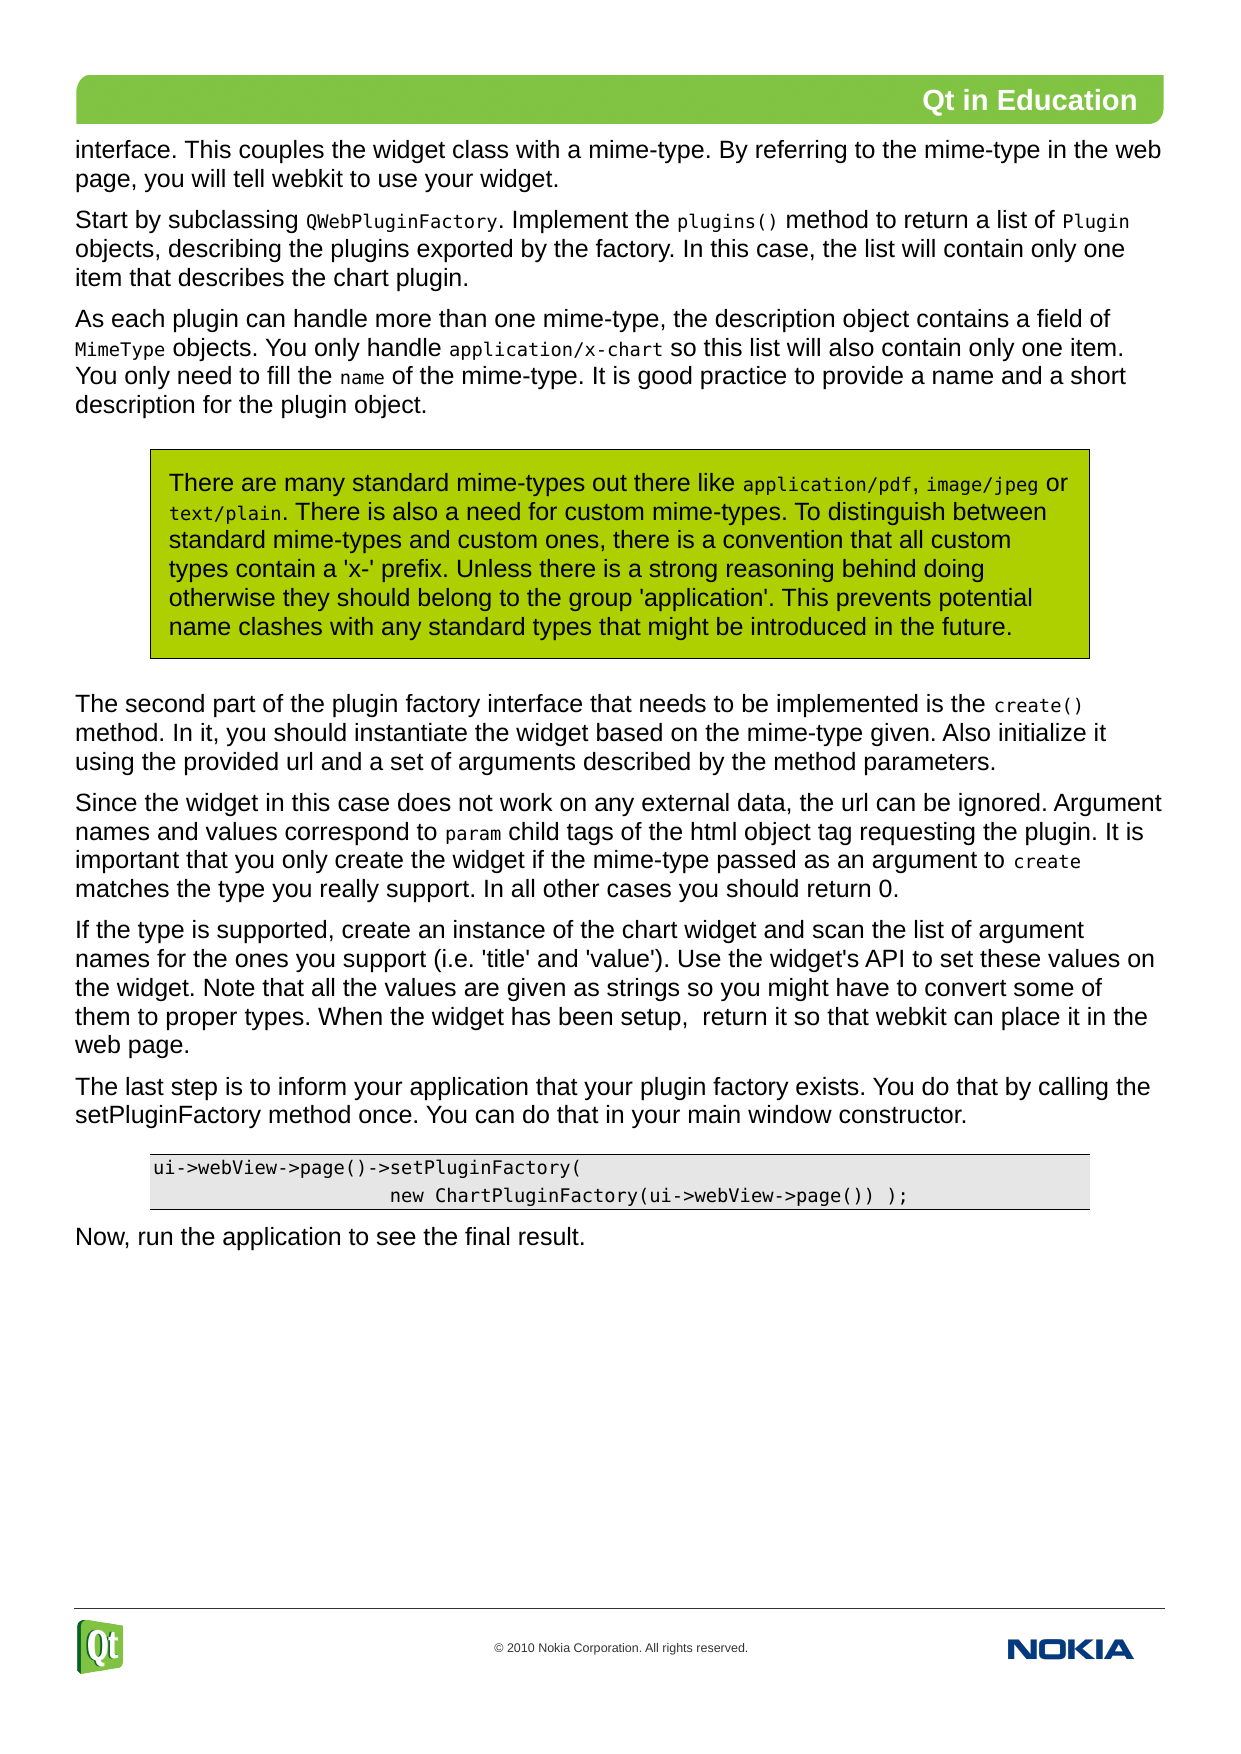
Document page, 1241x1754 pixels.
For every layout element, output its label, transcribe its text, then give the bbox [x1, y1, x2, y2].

text interface. This couples the widget class with a mime-type. By referring to the mime-type in the web page, you will tell webkit to use your widget. [75, 135, 1165, 192]
picture [73, 1615, 127, 1679]
text There are many standard mime-types out there like application/pdf, image/jpeg or text/plain. There is also a need for custom mime-types. To distinguish between standard mime-types and custom ones, there is a convention that all custom types contain a 'x-' prefix. Unless there is a strong reasoning behind doing otherwise they should belong to the group 'application'. This prevents potential name clashes with any standard types that might be introduced in the future. [151, 450, 1089, 658]
text The last step is to inform your application that your plugin factory exists. You do that by calling the setPluginFactory method once. You can do that in your main window constructor. [75, 1072, 1165, 1129]
text As each plugin can handle more than one mime-type, the description object contains a field of MimeType objects. You only handle application/x-chart so this list will also contain only one item. You only need to fill the name of the mime-type. It is good practice to provide a name and a short description for the plugin object. [75, 304, 1165, 419]
text The second part of the plugin factory interface that needs to be implemented is the create() method. In it, you should instantiate the widget based on the mime-type given. Also initialize it using the provided url and a set of arguments described by the method parameters. [75, 689, 1165, 775]
picture [978, 1610, 1164, 1688]
text Since the widget in this case does not work on any external data, the url can be ignored. Argument names and values correspond to param child tags of the html object tag requesting the plugin. It is important that you only create the widget if the mime-type passed as an argument to create matches the type you really support. In all other cases you should return 0. [75, 788, 1165, 903]
text Now, run the application to see the final result. [75, 1222, 1165, 1251]
text Start by subclassing QWebPluginFactory. Implement the plugins() method to return a list of Plugin objects, describing the plugins exported by the factory. In this case, the list will contain only one item that describes the chart plugin. [75, 205, 1165, 291]
text If the type is supported, create an instance of the chart widget and scan the list of argument names for the ones you support (i.e. 'title' and 'value'). Use the widget's API to set these values on the widget. Note that all the values are given as strings so you might have to convert some of them to proper types. When the widget has been setup, return it so that webkit can place it in the web page. [75, 915, 1165, 1059]
text ui->webView->page()->setPluginFactory( [150, 1155, 1090, 1182]
text new ChartPluginFactory(ui->webView->page()) ); [150, 1182, 1090, 1209]
picture [76, 75, 1164, 124]
